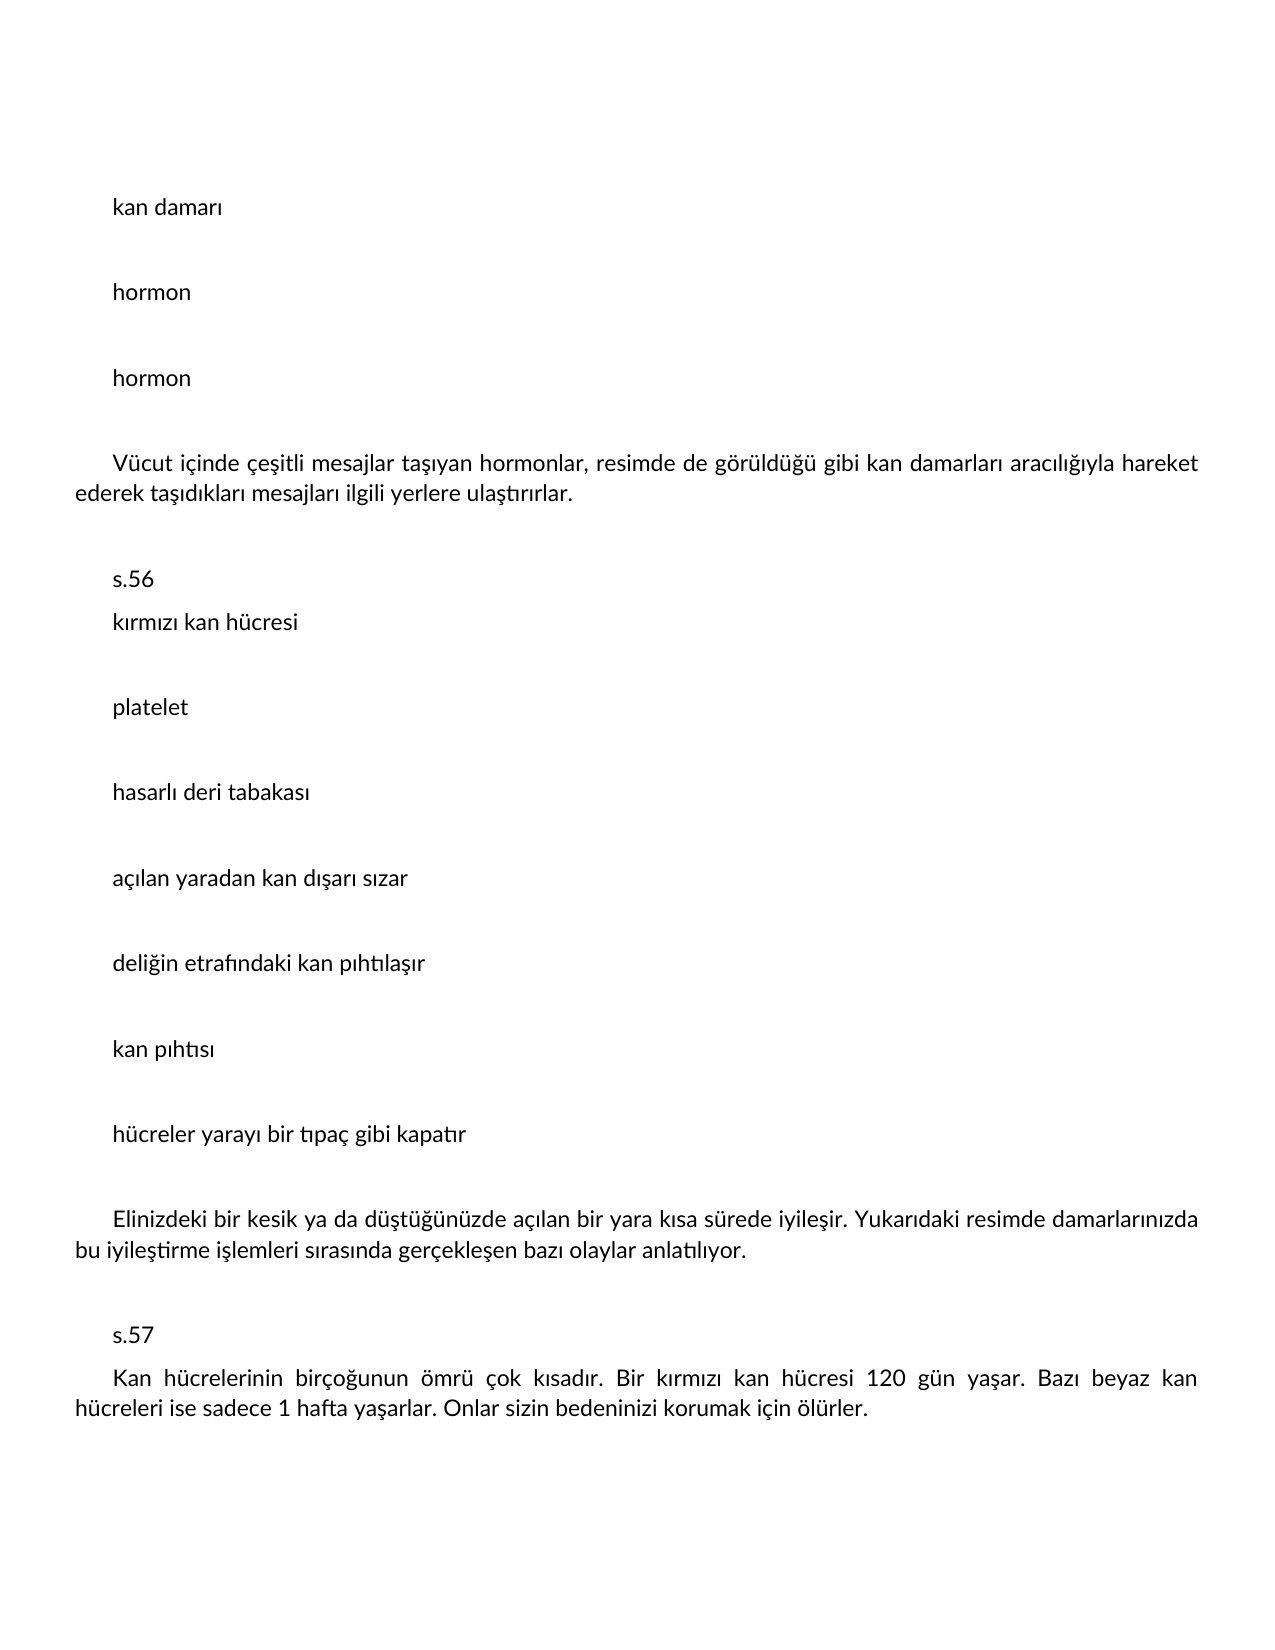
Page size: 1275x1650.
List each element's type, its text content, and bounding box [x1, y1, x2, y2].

text Kan hücrelerinin birçoğunun ömrü çok kısadır. Bir kırmızı kan hücresi 120 gün yaşar. Bazı beyaz kan hücreleri ise sadece 1 hafta yaşarlar. Onlar sizin bedeninizi korumak için ölürler. [75, 1363, 1200, 1421]
text Elinizdeki bir kesik ya da düştüğünüzde açılan bir yara kısa sürede iyileşir. Yukarıdaki resimde damarlarınızda bu iyileştirme işlemleri sırasında gerçekleşen bazı olaylar anlatılıyor. [75, 1205, 1200, 1263]
text deliğin etrafındaki kan pıhtılaşır [75, 949, 1200, 976]
text hormon [75, 278, 1200, 306]
text hormon [75, 363, 1200, 391]
text Vücut içinde çeşitli mesajlar taşıyan hormonlar, resimde de görüldüğü gibi kan damarları aracılığıyla hareket ederek taşıdıkları mesajları ilgili yerlere ulaştırırlar. [75, 449, 1200, 507]
text kan damarı [75, 193, 1200, 220]
text kırmızı kan hücresi [75, 607, 1200, 635]
text s.57 [75, 1321, 1200, 1348]
text s.56 [75, 564, 1200, 592]
text hücreler yarayı bir tıpaç gibi kapatır [75, 1120, 1200, 1147]
text platelet [75, 693, 1200, 720]
text hasarlı deri tabakası [75, 778, 1200, 806]
text kan pıhtısı [75, 1034, 1200, 1062]
text açılan yaradan kan dışarı sızar [75, 863, 1200, 891]
